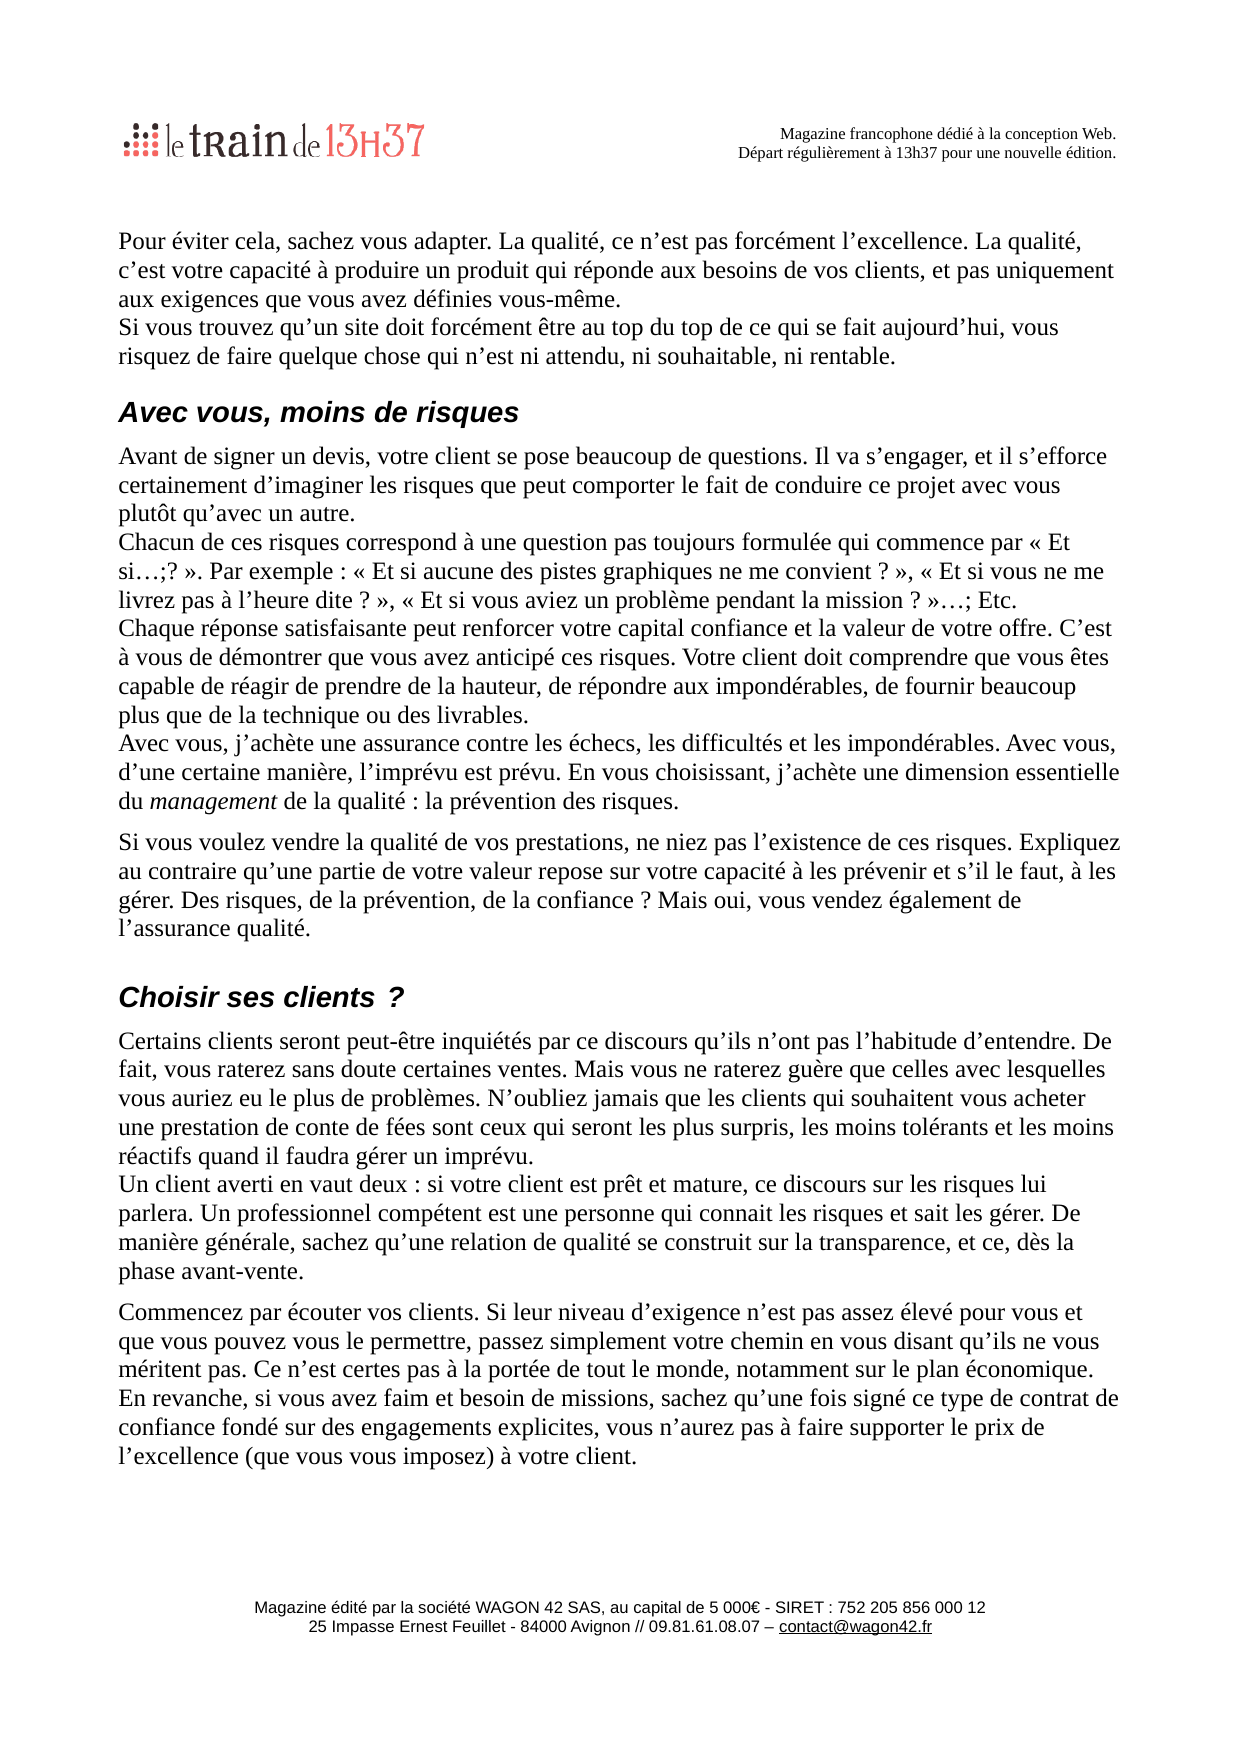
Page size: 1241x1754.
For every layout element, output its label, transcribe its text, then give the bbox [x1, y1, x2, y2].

text Avec vous, j’achète une assurance contre les échecs, les difficultés et les impondérables. Avec vous, d’une certaine manière, l’imprévu est prévu. En vous choisissant, j’achète une dimension essentielle du management de la qualité : la prévention des risques. [118, 728, 1122, 815]
subtitle Choisir ses clients ? [118, 980, 1122, 1013]
subtitle Avec vous, moins de risques [118, 395, 1122, 428]
text Certains clients seront peut-être inquiétés par ce discours qu’ils n’ont pas l’habitude d’entendre. De fait, vous raterez sans doute certaines ventes. Mais vous ne raterez guère que celles avec lesquelles vous auriez eu le plus de problèmes. N’oubliez jamais que les clients qui souhaitent vous acheter une prestation de conte de fées sont ceux qui seront les plus surpris, les moins tolérants et les moins réactifs quand il faudra gérer un imprévu. [118, 1026, 1122, 1169]
text Commencez par écouter vos clients. Si leur niveau d’exigence n’est pas assez élevé pour vous et que vous pouvez vous le permettre, passez simplement votre chemin en vous disant qu’ils ne vous méritent pas. Ce n’est certes pas à la portée de tout le monde, notamment sur le plan économique. En revanche, si vous avez faim et besoin de missions, sachez qu’une fois signé ce type de contrat de confiance fondé sur des engagements explicites, vous n’aurez pas à faire supporter le prix de l’excellence (que vous vous imposez) à votre client. [118, 1297, 1122, 1469]
picture [123, 123, 425, 157]
text Pour éviter cela, sachez vous adapter. La qualité, ce n’est pas forcément l’excellence. La qualité, c’est votre capacité à produire un produit qui réponde aux besoins de vos clients, et pas uniquement aux exigences que vous avez définies vous-même. Si vous trouvez qu’un site doit forcément être au top du top de ce qui se fait aujourd’hui, vous risquez de faire quelque chose qui n’est ni attendu, ni souhaitable, ni rentable. [118, 226, 1122, 370]
text Un client averti en vaut deux : si votre client est prêt et mature, ce discours sur les risques lui parlera. Un professionnel compétent est une personne qui connait les risques et sait les gérer. De manière générale, sachez qu’une relation de qualité se construit sur la transparence, et ce, dès la phase avant-vente. [118, 1169, 1122, 1284]
text Si vous voulez vendre la qualité de vos prestations, ne niez pas l’existence de ces risques. Expliquez au contraire qu’une partie de votre valeur repose sur votre capacité à les prévenir et s’il le faut, à les gérer. Des risques, de la prévention, de la confiance ? Mais oui, vous vendez également de l’assurance qualité. [118, 827, 1122, 942]
text Avant de signer un devis, votre client se pose beaucoup de questions. Il va s’engager, et il s’efforce certainement d’imaginer les risques que peut comporter le fait de conduire ce projet avec vous plutôt qu’avec un autre. Chacun de ces risques correspond à une question pas toujours formulée qui commence par « Et si…;? ». Par exemple : « Et si aucune des pistes graphiques ne me convient ? », « Et si vous ne me livrez pas à l’heure dite ? », « Et si vous aviez un problème pendant la mission ? »…; Etc. Chaque réponse satisfaisante peut renforcer votre capital confiance et la valeur de votre offre. C’est à vous de démontrer que vous avez anticipé ces risques. Votre client doit comprendre que vous êtes capable de réagir de prendre de la hauteur, de répondre aux impondérables, de fournir beaucoup plus que de la technique ou des livrables. [118, 441, 1122, 728]
